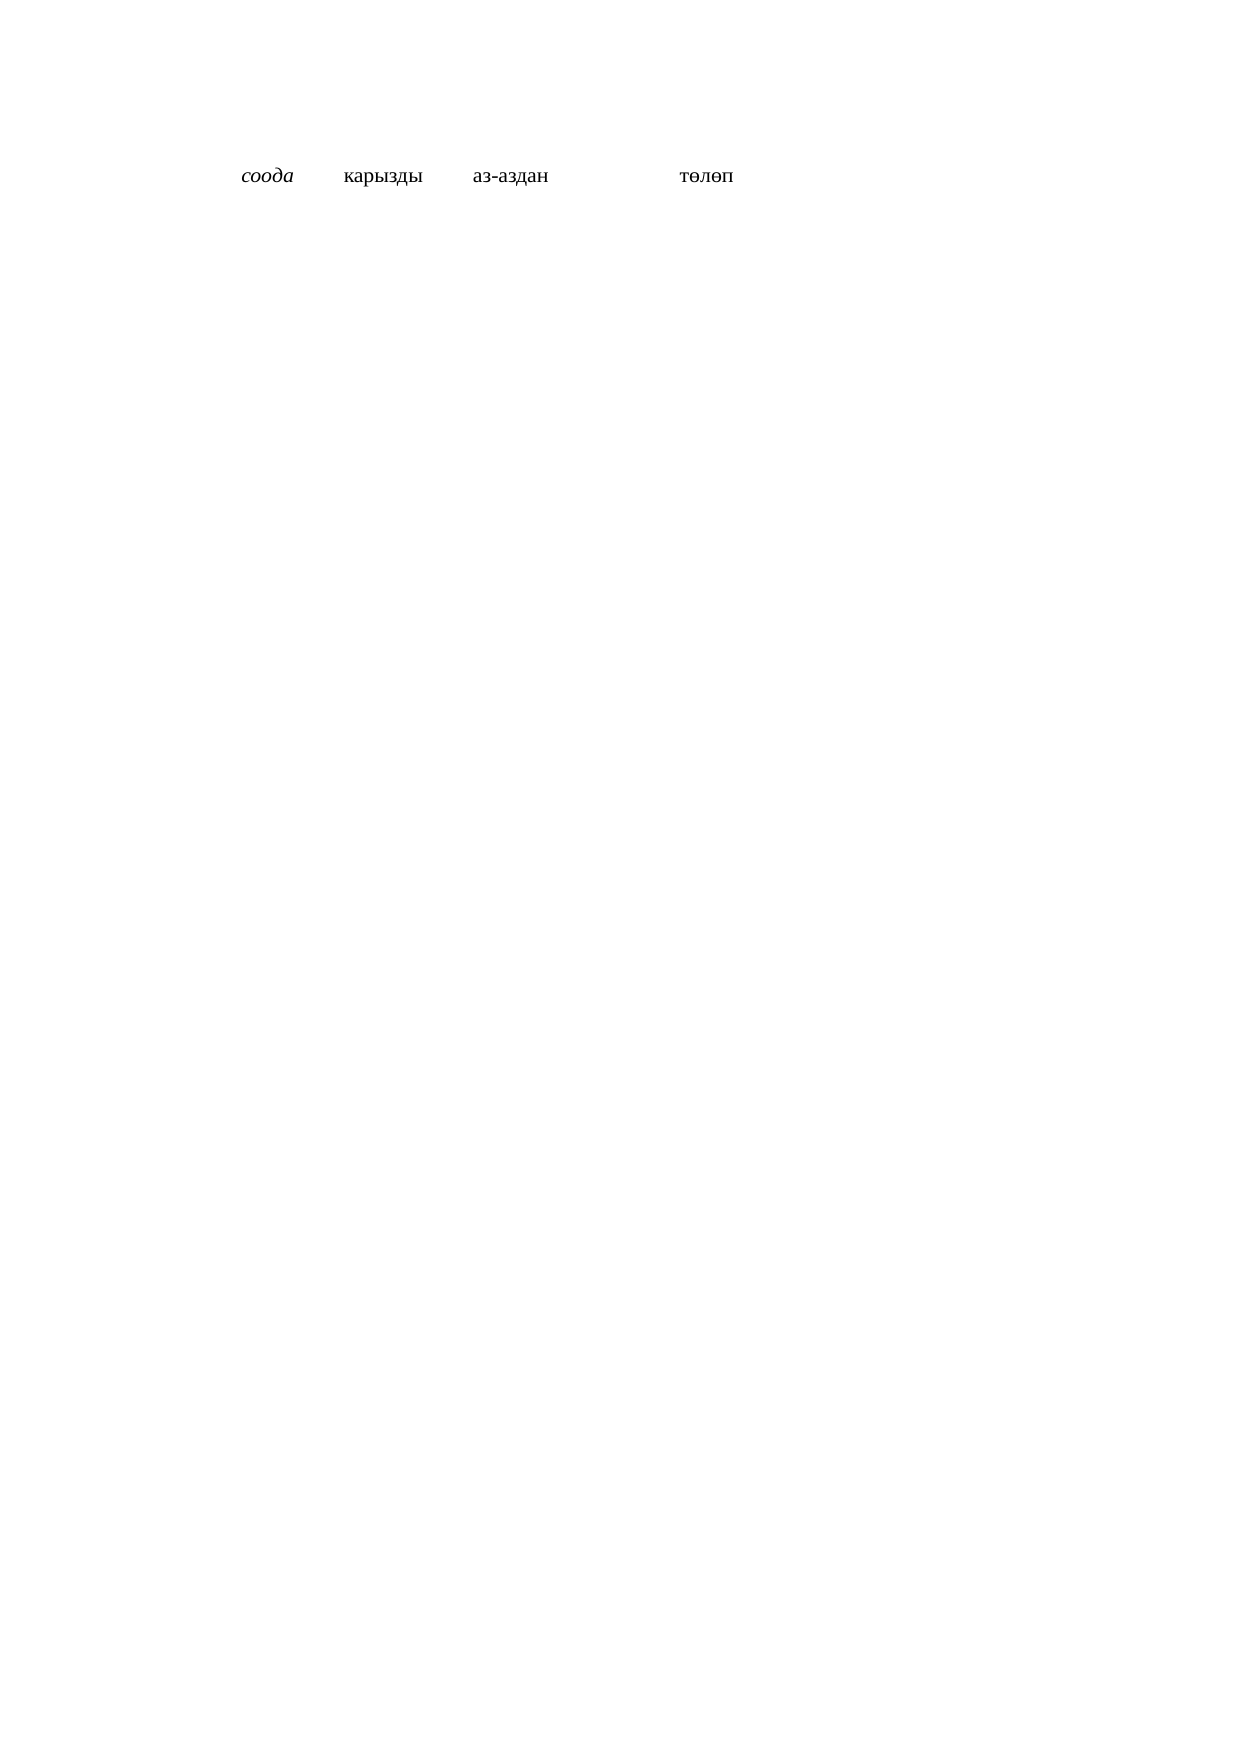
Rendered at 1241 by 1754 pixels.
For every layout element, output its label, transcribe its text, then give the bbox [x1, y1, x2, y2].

text соода карызды аз-аздан [241, 164, 548, 188]
text төлөп [679, 164, 1004, 188]
